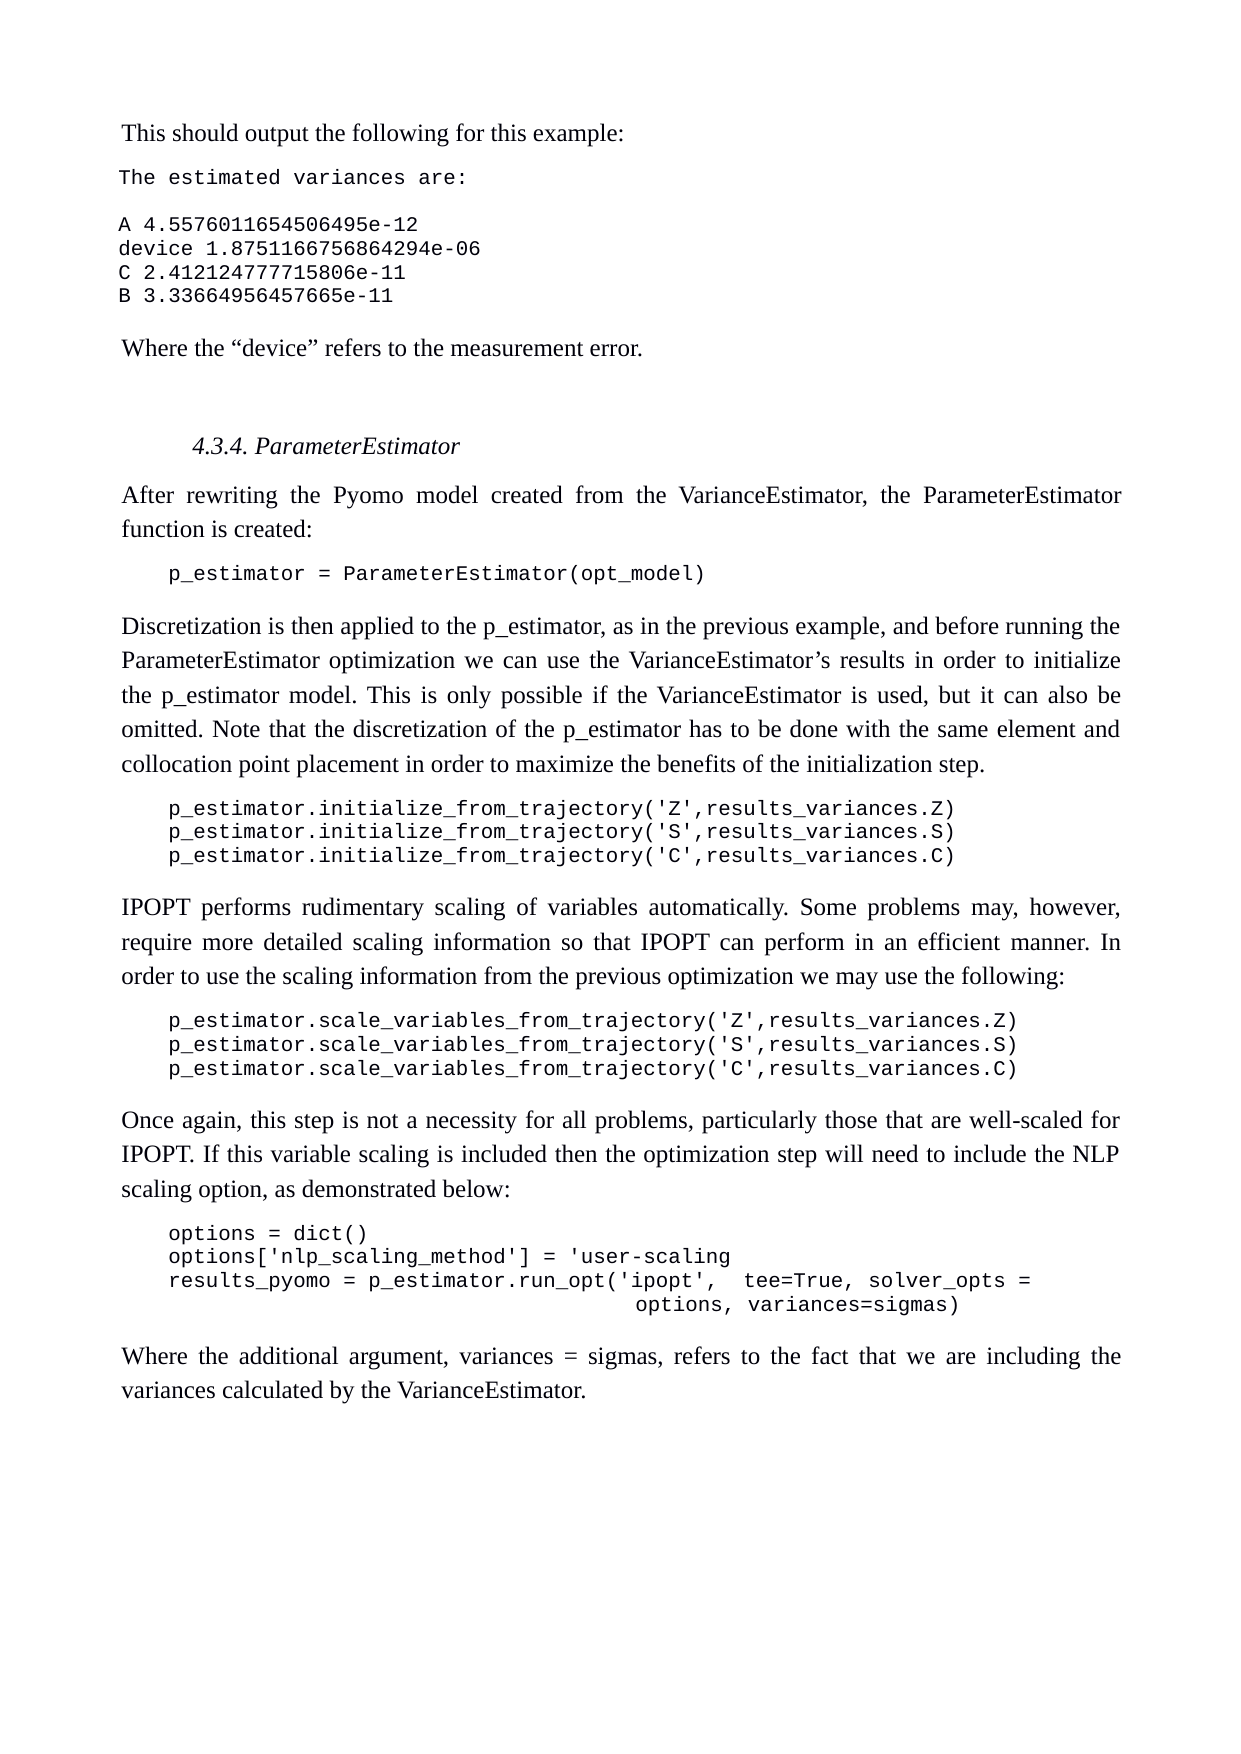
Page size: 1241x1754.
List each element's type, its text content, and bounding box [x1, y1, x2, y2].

text Where the additional argument, variances = sigmas, refers to the fact that we are including the variances calculated by the VarianceEstimator. [121, 1341, 1122, 1404]
text p_estimator = ParameterEstimator(opt_model) [118, 563, 1116, 587]
text IPOPT performs rudimentary scaling of variables automatically. Some problems may, however, require more detailed scaling information so that IPOPT can perform in an efficient manner. In order to use the scaling information from the previous optimization we may use the following: [121, 892, 1122, 990]
text After rewriting the Pyomo model created from the VarianceEstimator, the ParameterEstimator function is created: [121, 480, 1122, 543]
text p_estimator.scale_variables_from_trajectory('Z',results_variances.Z) [118, 1010, 1116, 1034]
text This should output the following for this example: [121, 118, 1122, 147]
text p_estimator.scale_variables_from_trajectory('C',results_variances.C) [118, 1058, 1116, 1081]
text The estimated variances are: [118, 167, 1116, 191]
text p_estimator.initialize_from_trajectory('Z',results_variances.Z) [118, 798, 1116, 821]
text B 3.33664956457665e-11 [118, 285, 1116, 309]
text p_estimator.initialize_from_trajectory('S',results_variances.S) [118, 821, 1116, 845]
text options = dict() [118, 1223, 1116, 1247]
text Discretization is then applied to the p_estimator, as in the previous example, and before running the ParameterEstimator optimization we can use the VarianceEstimator’s results in order to initialize the p_estimator model. This is only possible if the VarianceEstimator is used, but it can also be omitted. Note that the discretization of the p_estimator has to be done with the same element and collocation point placement in order to maximize the benefits of the initialization step. [121, 611, 1122, 777]
text C 2.412124777715806e-11 [118, 262, 1116, 285]
text Once again, this step is not a necessity for all problems, particularly those that are well-scaled for IPOPT. If this variable scaling is included then the optimization step will need to include the NLP scaling option, as demonstrated below: [121, 1105, 1122, 1203]
text options['nlp_scaling_method'] = 'user-scaling [118, 1247, 1116, 1270]
text results_pyomo = p_estimator.run_opt('ipopt', tee=True, solver_opts = options, variances=sigmas) [118, 1270, 1116, 1317]
text p_estimator.initialize_from_trajectory('C',results_variances.C) [118, 845, 1116, 869]
text 4.3.4. ParameterEstimator [121, 431, 1122, 459]
text p_estimator.scale_variables_from_trajectory('S',results_variances.S) [118, 1034, 1116, 1058]
text Where the “device” refers to the measurement error. [121, 333, 1122, 361]
text device 1.8751166756864294e-06 [118, 238, 1116, 262]
text A 4.5576011654506495e-12 [118, 214, 1116, 238]
